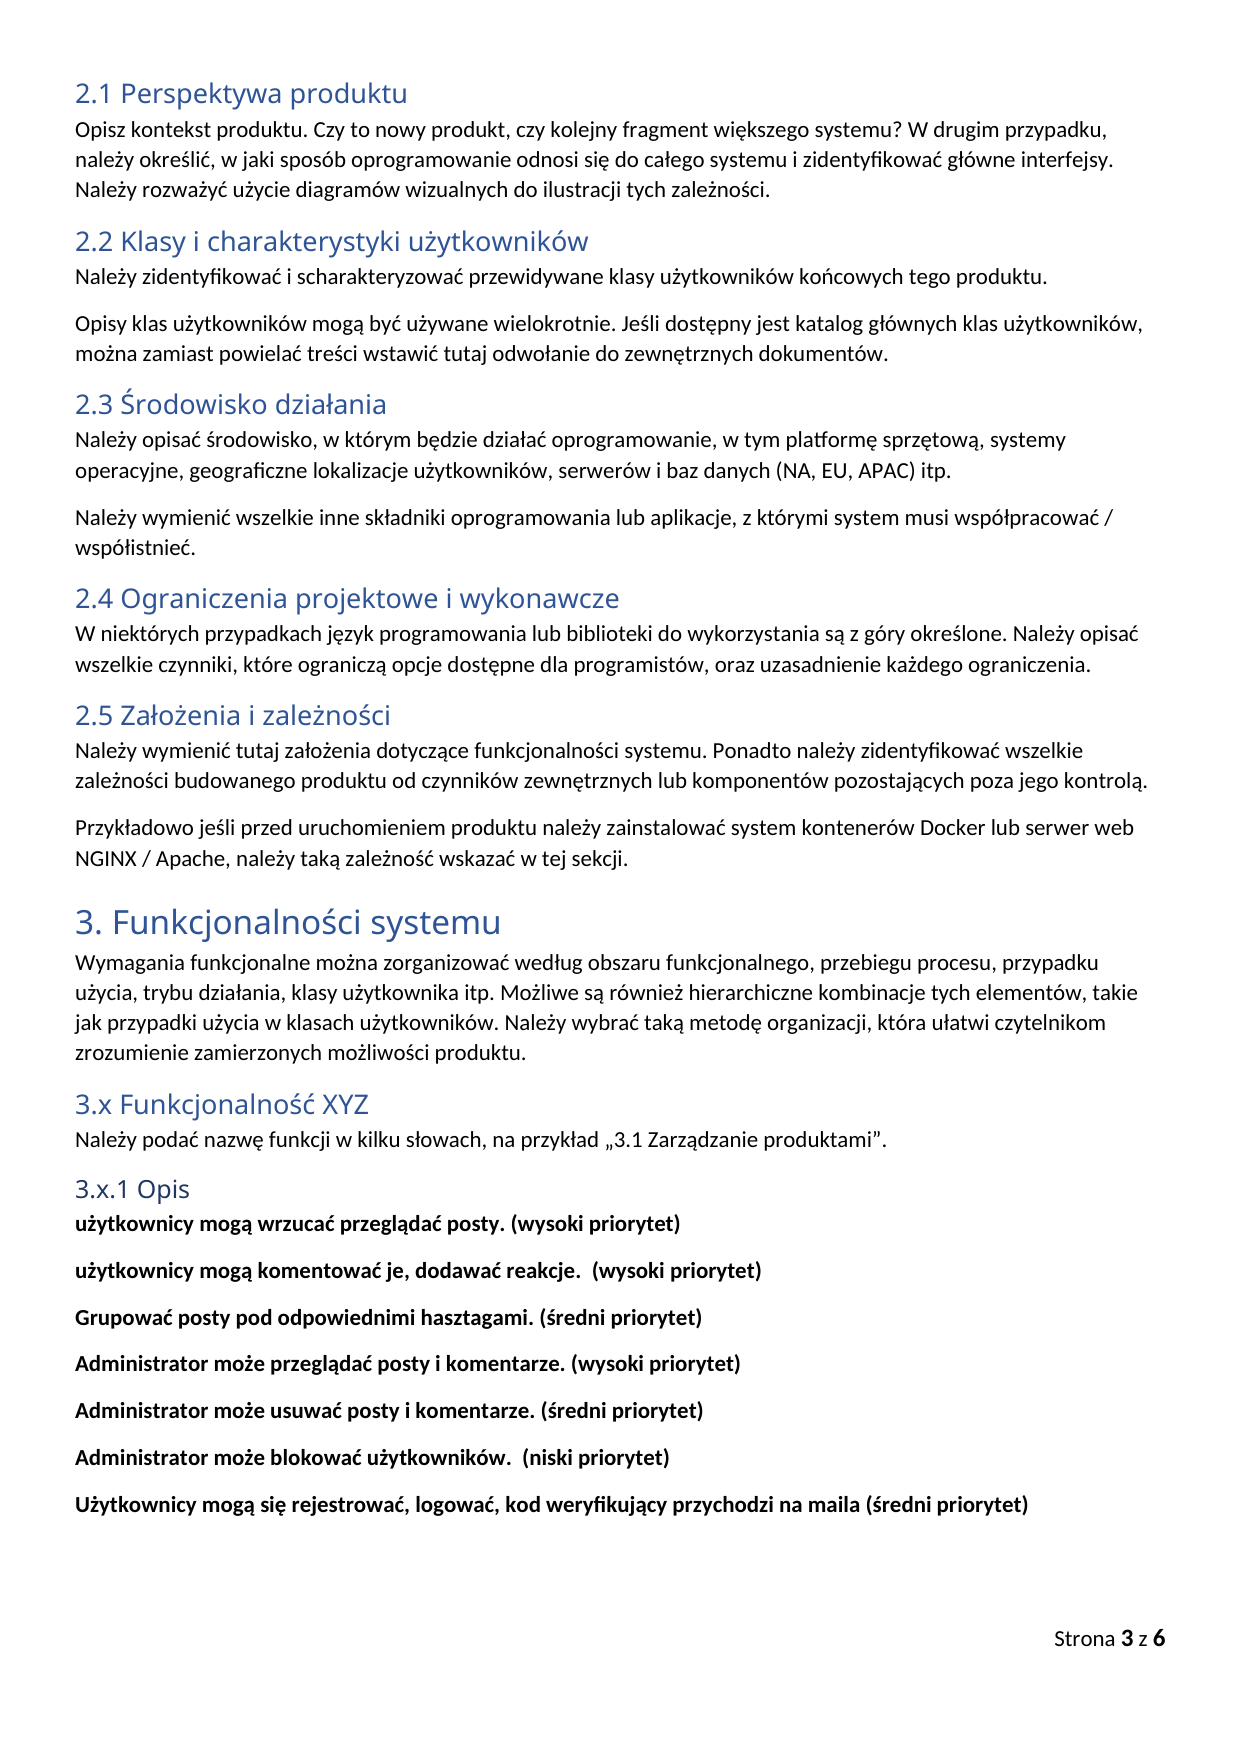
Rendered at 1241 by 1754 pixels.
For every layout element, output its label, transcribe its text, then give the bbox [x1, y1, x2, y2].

text Opisz kontekst produktu. Czy to nowy produkt, czy kolejny fragment większego systemu? W drugim przypadku, należy określić, w jaki sposób oprogramowanie odnosi się do całego systemu i zidentyfikować główne interfejsy. Należy rozważyć użycie diagramów wizualnych do ilustracji tych zależności. [75, 115, 1165, 203]
subtitle 2.2 Klasy i charakterystyki użytkowników [75, 222, 1165, 259]
text Opisy klas użytkowników mogą być używane wielokrotnie. Jeśli dostępny jest katalog głównych klas użytkowników, można zamiast powielać treści wstawić tutaj odwołanie do zewnętrznych dokumentów. [75, 309, 1165, 367]
text Wymagania funkcjonalne można zorganizować według obszaru funkcjonalnego, przebiegu procesu, przypadku użycia, trybu działania, klasy użytkownika itp. Możliwe są również hierarchiczne kombinacje tych elementów, takie jak przypadki użycia w klasach użytkowników. Należy wybrać taką metodę organizacji, która ułatwi czytelnikom zrozumienie zamierzonych możliwości produktu. [75, 948, 1165, 1067]
subtitle 3.x Funkcjonalność XYZ [75, 1085, 1165, 1122]
text Należy opisać środowisko, w którym będzie działać oprogramowanie, w tym platformę sprzętową, systemy operacyjne, geograficzne lokalizacje użytkowników, serwerów i baz danych (NA, EU, APAC) itp. [75, 426, 1165, 484]
text Przykładowo jeśli przed uruchomieniem produktu należy zainstalować system kontenerów Docker lub serwer web NGINX / Apache, należy taką zależność wskazać w tej sekcji. [75, 813, 1165, 872]
subtitle 2.1 Perspektywa produktu [75, 75, 1165, 112]
subtitle 2.3 Środowisko działania [75, 386, 1165, 423]
subtitle 2.4 Ograniczenia projektowe i wykonawcze [75, 580, 1165, 617]
text W niektórych przypadkach język programowania lub biblioteki do wykorzystania są z góry określone. Należy opisać wszelkie czynniki, które ograniczą opcje dostępne dla programistów, oraz uzasadnienie każdego ograniczenia. [75, 619, 1165, 678]
text Administrator może blokować użytkowników. (niski priorytet) [75, 1443, 1165, 1471]
text Administrator może usuwać posty i komentarze. (średni priorytet) [75, 1396, 1165, 1424]
text Należy wymienić wszelkie inne składniki oprogramowania lub aplikacje, z którymi system musi współpracować / współistnieć. [75, 503, 1165, 561]
text Administrator może przeglądać posty i komentarze. (wysoki priorytet) [75, 1349, 1165, 1377]
text Należy podać nazwę funkcji w kilku słowach, na przykład „3.1 Zarządzanie produktami”. [75, 1125, 1165, 1153]
text Użytkownicy mogą się rejestrować, logować, kod weryfikujący przychodzi na maila (średni priorytet) [75, 1490, 1165, 1518]
text użytkownicy mogą wrzucać przeglądać posty. (wysoki priorytet) [75, 1209, 1165, 1237]
subtitle 3.x.1 Opis [75, 1172, 1165, 1206]
text Należy wymienić tutaj założenia dotyczące funkcjonalności systemu. Ponadto należy zidentyfikować wszelkie zależności budowanego produktu od czynników zewnętrznych lub komponentów pozostających poza jego kontrolą. [75, 736, 1165, 795]
subtitle 2.5 Założenia i zależności [75, 697, 1165, 733]
text użytkownicy mogą komentować je, dodawać reakcje. (wysoki priorytet) [75, 1256, 1165, 1284]
subtitle 3. Funkcjonalności systemu [75, 899, 1165, 944]
text Grupować posty pod odpowiednimi hasztagami. (średni priorytet) [75, 1303, 1165, 1331]
text Należy zidentyfikować i scharakteryzować przewidywane klasy użytkowników końcowych tego produktu. [75, 262, 1165, 290]
